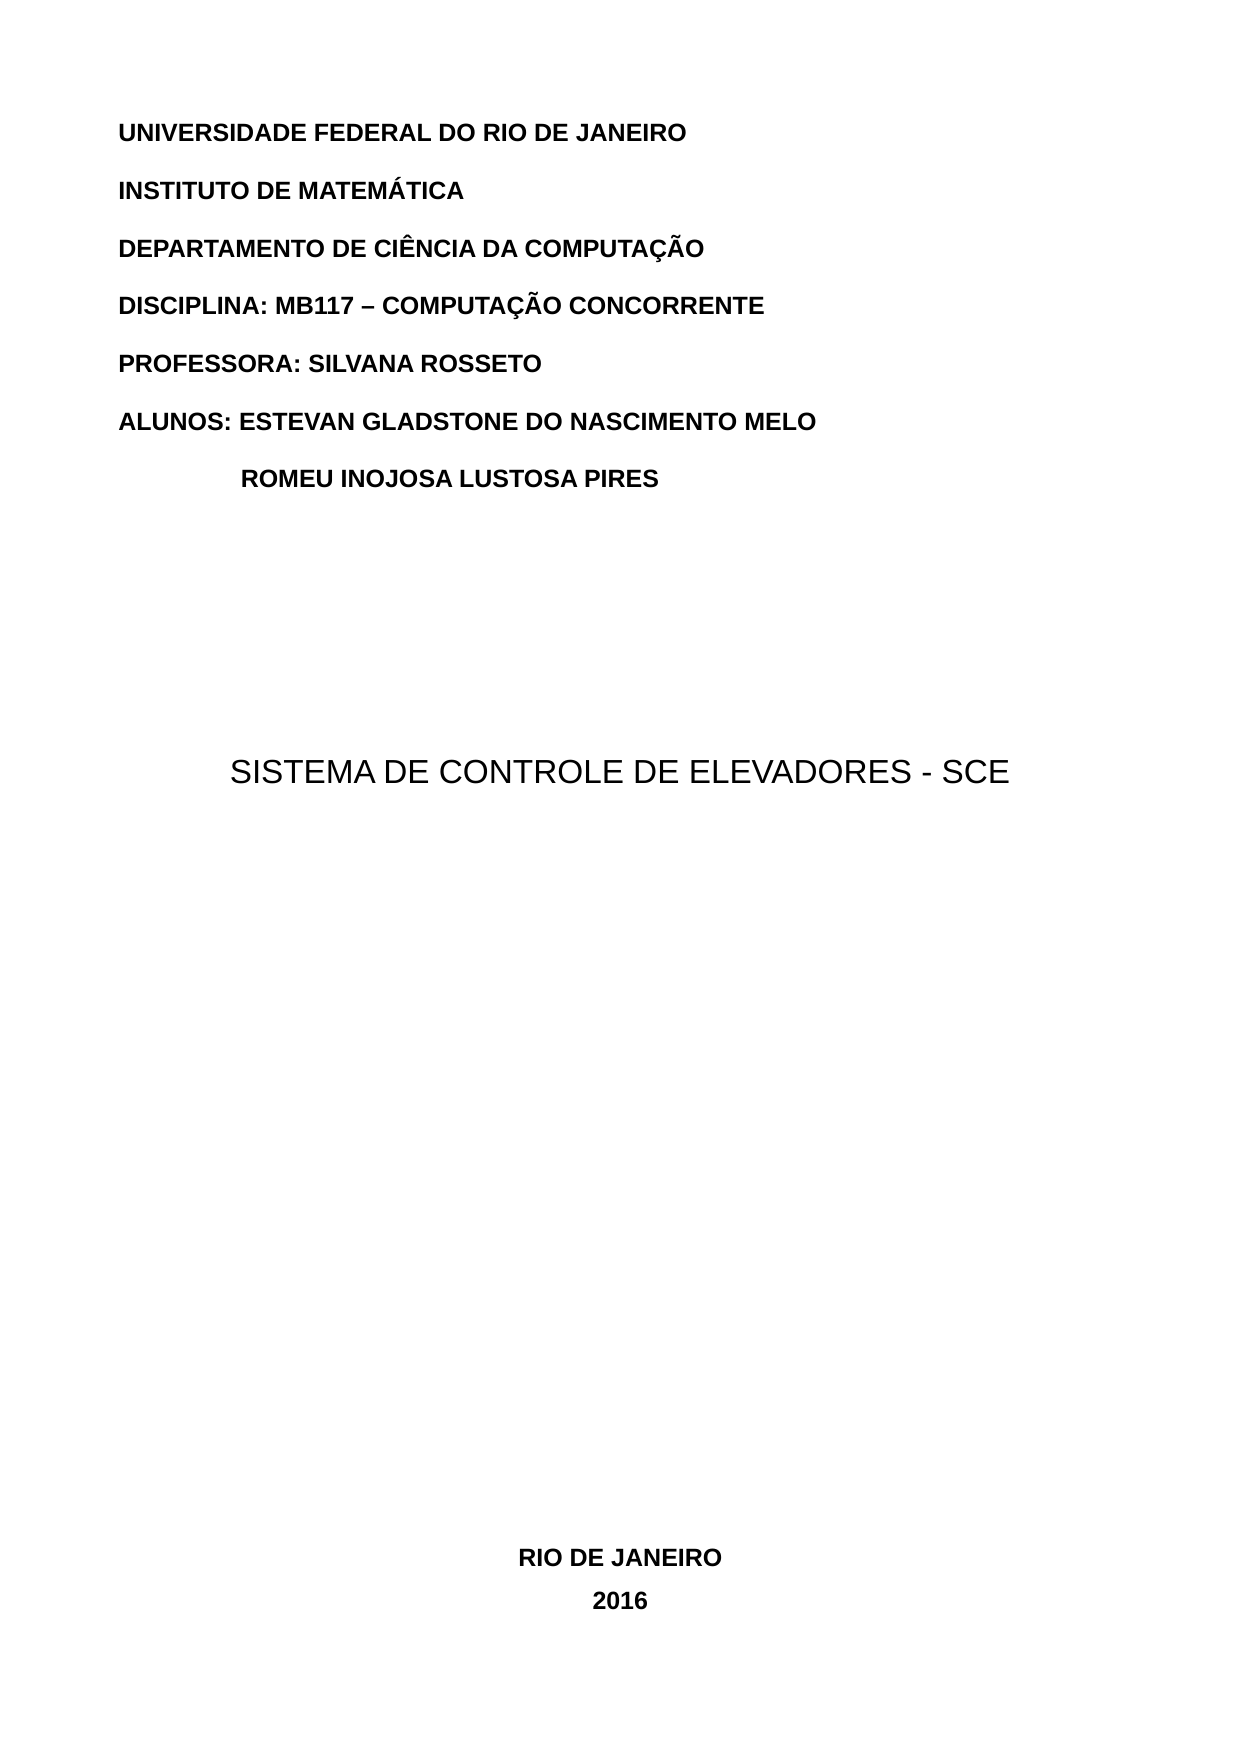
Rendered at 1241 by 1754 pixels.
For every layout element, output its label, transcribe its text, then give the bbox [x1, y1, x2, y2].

text INSTITUTO DE MATEMÁTICA [118, 176, 1122, 204]
text DEPARTAMENTO DE CIÊNCIA DA COMPUTAÇÃO [118, 233, 1122, 262]
text RIO DE JANEIRO [118, 1543, 1122, 1572]
text SISTEMA DE CONTROLE DE ELEVADORES - SCE [118, 752, 1122, 791]
text ROMEU INOJOSA LUSTOSA PIRES [118, 464, 1122, 493]
text ALUNOS: ESTEVAN GLADSTONE DO NASCIMENTO MELO [118, 407, 1122, 435]
text DISCIPLINA: MB117 – COMPUTAÇÃO CONCORRENTE [118, 291, 1122, 320]
text PROFESSORA: SILVANA ROSSETO [118, 349, 1122, 378]
text 2016 [118, 1586, 1122, 1615]
text UNIVERSIDADE FEDERAL DO RIO DE JANEIRO [118, 118, 1122, 147]
